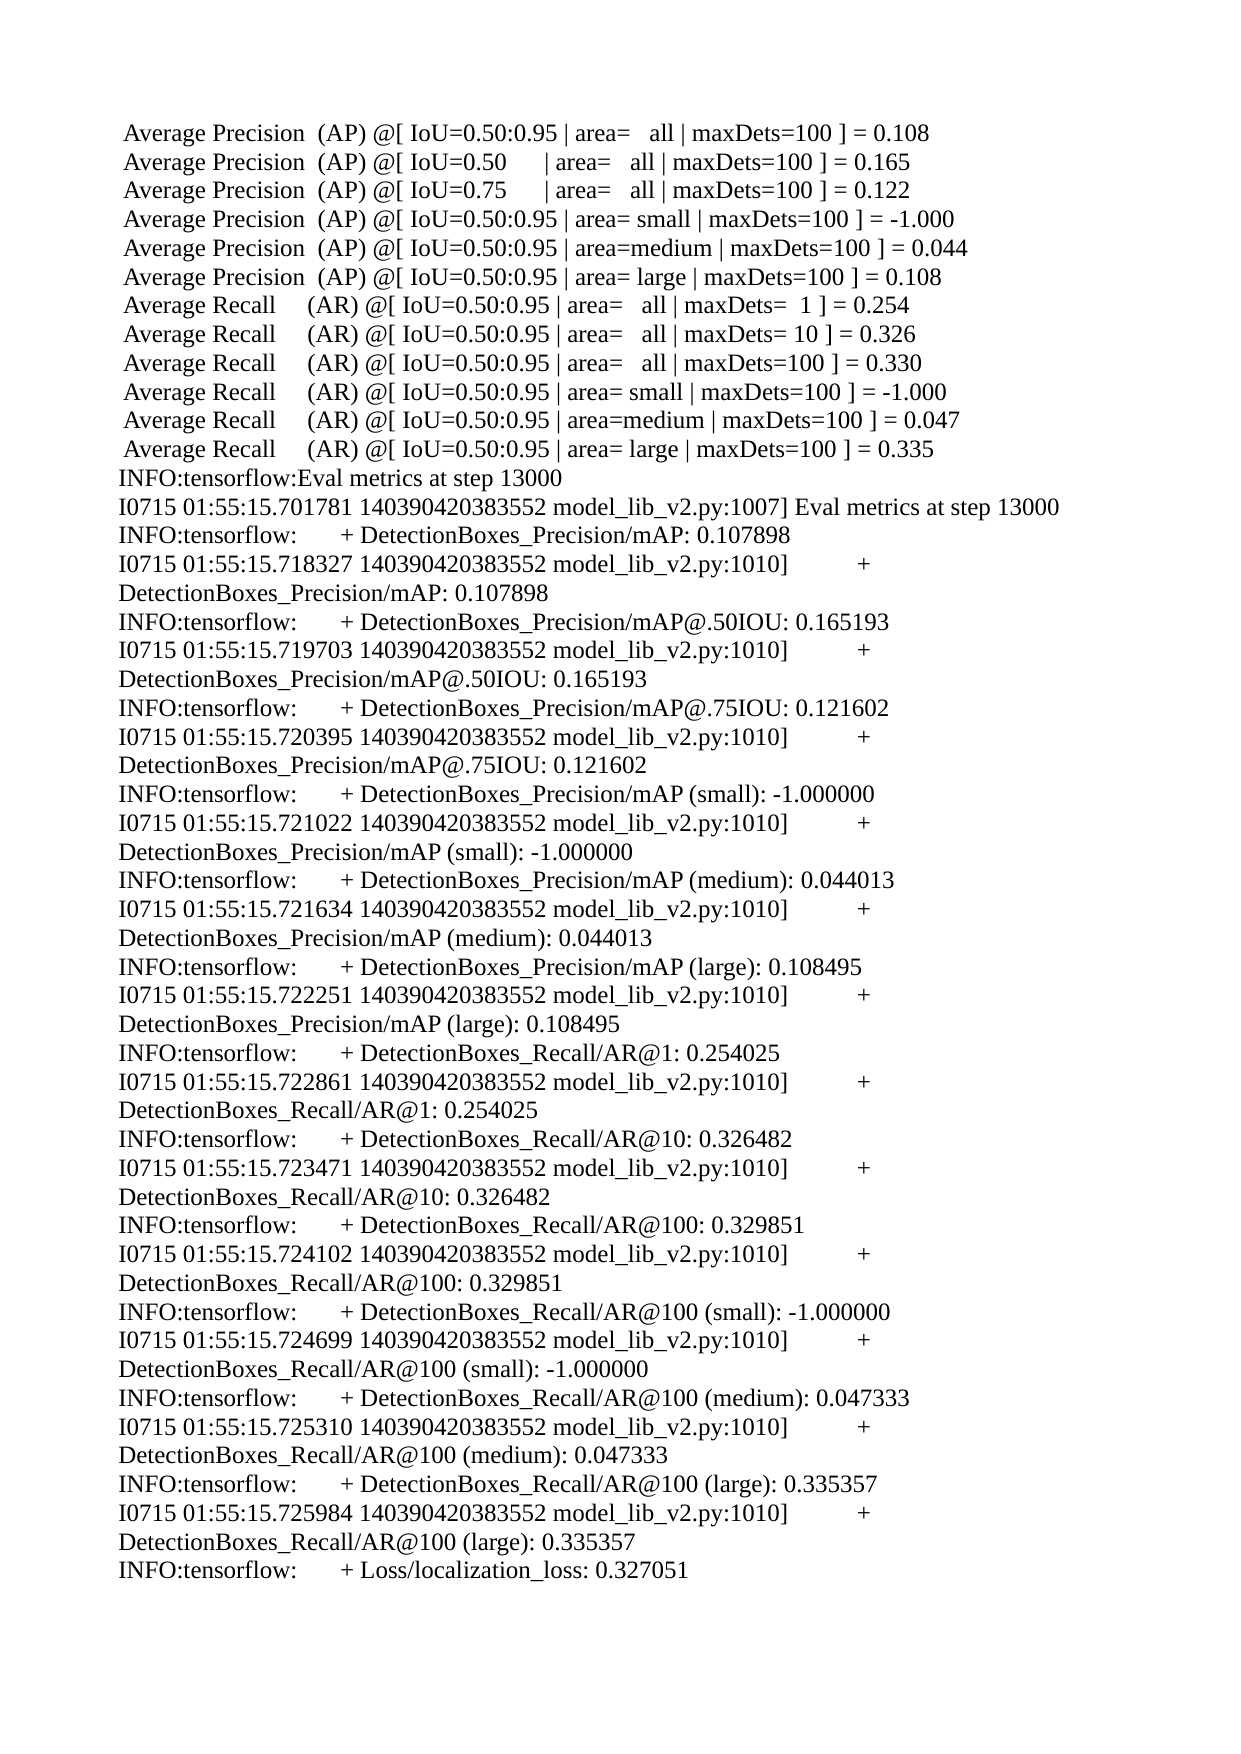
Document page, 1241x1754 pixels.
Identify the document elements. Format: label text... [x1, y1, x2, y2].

text INFO:tensorflow: + DetectionBoxes_Recall/AR@100 (small): -1.000000 [118, 1297, 1122, 1326]
text INFO:tensorflow: + DetectionBoxes_Recall/AR@1: 0.254025 [118, 1038, 1122, 1067]
text INFO:tensorflow: + DetectionBoxes_Recall/AR@100 (large): 0.335357 [118, 1469, 1122, 1498]
text I0715 01:55:15.721634 140390420383552 model_lib_v2.py:1010] + DetectionBoxes_Precision/mAP (medium): 0.044013 [118, 894, 1122, 952]
text I0715 01:55:15.720395 140390420383552 model_lib_v2.py:1010] + DetectionBoxes_Precision/mAP@.75IOU: 0.121602 [118, 722, 1122, 779]
text Average Recall (AR) @[ IoU=0.50:0.95 | area= small | maxDets=100 ] = -1.000 [118, 377, 1122, 406]
text I0715 01:55:15.722251 140390420383552 model_lib_v2.py:1010] + DetectionBoxes_Precision/mAP (large): 0.108495 [118, 981, 1122, 1038]
text I0715 01:55:15.725310 140390420383552 model_lib_v2.py:1010] + DetectionBoxes_Recall/AR@100 (medium): 0.047333 [118, 1412, 1122, 1469]
text INFO:tensorflow: + DetectionBoxes_Precision/mAP (large): 0.108495 [118, 952, 1122, 981]
text Average Recall (AR) @[ IoU=0.50:0.95 | area= all | maxDets=100 ] = 0.330 [118, 348, 1122, 377]
text Average Recall (AR) @[ IoU=0.50:0.95 | area= all | maxDets= 10 ] = 0.326 [118, 319, 1122, 348]
text I0715 01:55:15.725984 140390420383552 model_lib_v2.py:1010] + DetectionBoxes_Recall/AR@100 (large): 0.335357 [118, 1498, 1122, 1556]
text I0715 01:55:15.721022 140390420383552 model_lib_v2.py:1010] + DetectionBoxes_Precision/mAP (small): -1.000000 [118, 808, 1122, 866]
text INFO:tensorflow: + DetectionBoxes_Recall/AR@100: 0.329851 [118, 1211, 1122, 1239]
text INFO:tensorflow: + DetectionBoxes_Precision/mAP@.75IOU: 0.121602 [118, 693, 1122, 722]
text Average Precision (AP) @[ IoU=0.50:0.95 | area= small | maxDets=100 ] = -1.000 [118, 204, 1122, 233]
text INFO:tensorflow: + DetectionBoxes_Precision/mAP (medium): 0.044013 [118, 866, 1122, 894]
text Average Recall (AR) @[ IoU=0.50:0.95 | area= large | maxDets=100 ] = 0.335 [118, 434, 1122, 463]
text Average Precision (AP) @[ IoU=0.75 | area= all | maxDets=100 ] = 0.122 [118, 176, 1122, 204]
text INFO:tensorflow: + DetectionBoxes_Precision/mAP (small): -1.000000 [118, 779, 1122, 808]
text I0715 01:55:15.718327 140390420383552 model_lib_v2.py:1010] + DetectionBoxes_Precision/mAP: 0.107898 [118, 549, 1122, 607]
text INFO:tensorflow: + DetectionBoxes_Precision/mAP@.50IOU: 0.165193 [118, 607, 1122, 636]
text I0715 01:55:15.719703 140390420383552 model_lib_v2.py:1010] + DetectionBoxes_Precision/mAP@.50IOU: 0.165193 [118, 636, 1122, 693]
text Average Recall (AR) @[ IoU=0.50:0.95 | area=medium | maxDets=100 ] = 0.047 [118, 406, 1122, 434]
text I0715 01:55:15.724102 140390420383552 model_lib_v2.py:1010] + DetectionBoxes_Recall/AR@100: 0.329851 [118, 1239, 1122, 1297]
text I0715 01:55:15.724699 140390420383552 model_lib_v2.py:1010] + DetectionBoxes_Recall/AR@100 (small): -1.000000 [118, 1326, 1122, 1383]
text I0715 01:55:15.723471 140390420383552 model_lib_v2.py:1010] + DetectionBoxes_Recall/AR@10: 0.326482 [118, 1153, 1122, 1211]
text INFO:tensorflow: + DetectionBoxes_Recall/AR@10: 0.326482 [118, 1124, 1122, 1153]
text Average Precision (AP) @[ IoU=0.50:0.95 | area= all | maxDets=100 ] = 0.108 [118, 118, 1122, 147]
text Average Precision (AP) @[ IoU=0.50 | area= all | maxDets=100 ] = 0.165 [118, 147, 1122, 176]
text INFO:tensorflow: + Loss/localization_loss: 0.327051 [118, 1556, 1122, 1584]
text INFO:tensorflow: + DetectionBoxes_Precision/mAP: 0.107898 [118, 521, 1122, 549]
text INFO:tensorflow: + DetectionBoxes_Recall/AR@100 (medium): 0.047333 [118, 1383, 1122, 1412]
text INFO:tensorflow:Eval metrics at step 13000 [118, 463, 1122, 492]
text Average Precision (AP) @[ IoU=0.50:0.95 | area=medium | maxDets=100 ] = 0.044 [118, 233, 1122, 262]
text I0715 01:55:15.701781 140390420383552 model_lib_v2.py:1007] Eval metrics at step 13000 [118, 492, 1122, 521]
text Average Precision (AP) @[ IoU=0.50:0.95 | area= large | maxDets=100 ] = 0.108 [118, 262, 1122, 291]
text Average Recall (AR) @[ IoU=0.50:0.95 | area= all | maxDets= 1 ] = 0.254 [118, 291, 1122, 319]
text I0715 01:55:15.722861 140390420383552 model_lib_v2.py:1010] + DetectionBoxes_Recall/AR@1: 0.254025 [118, 1067, 1122, 1124]
